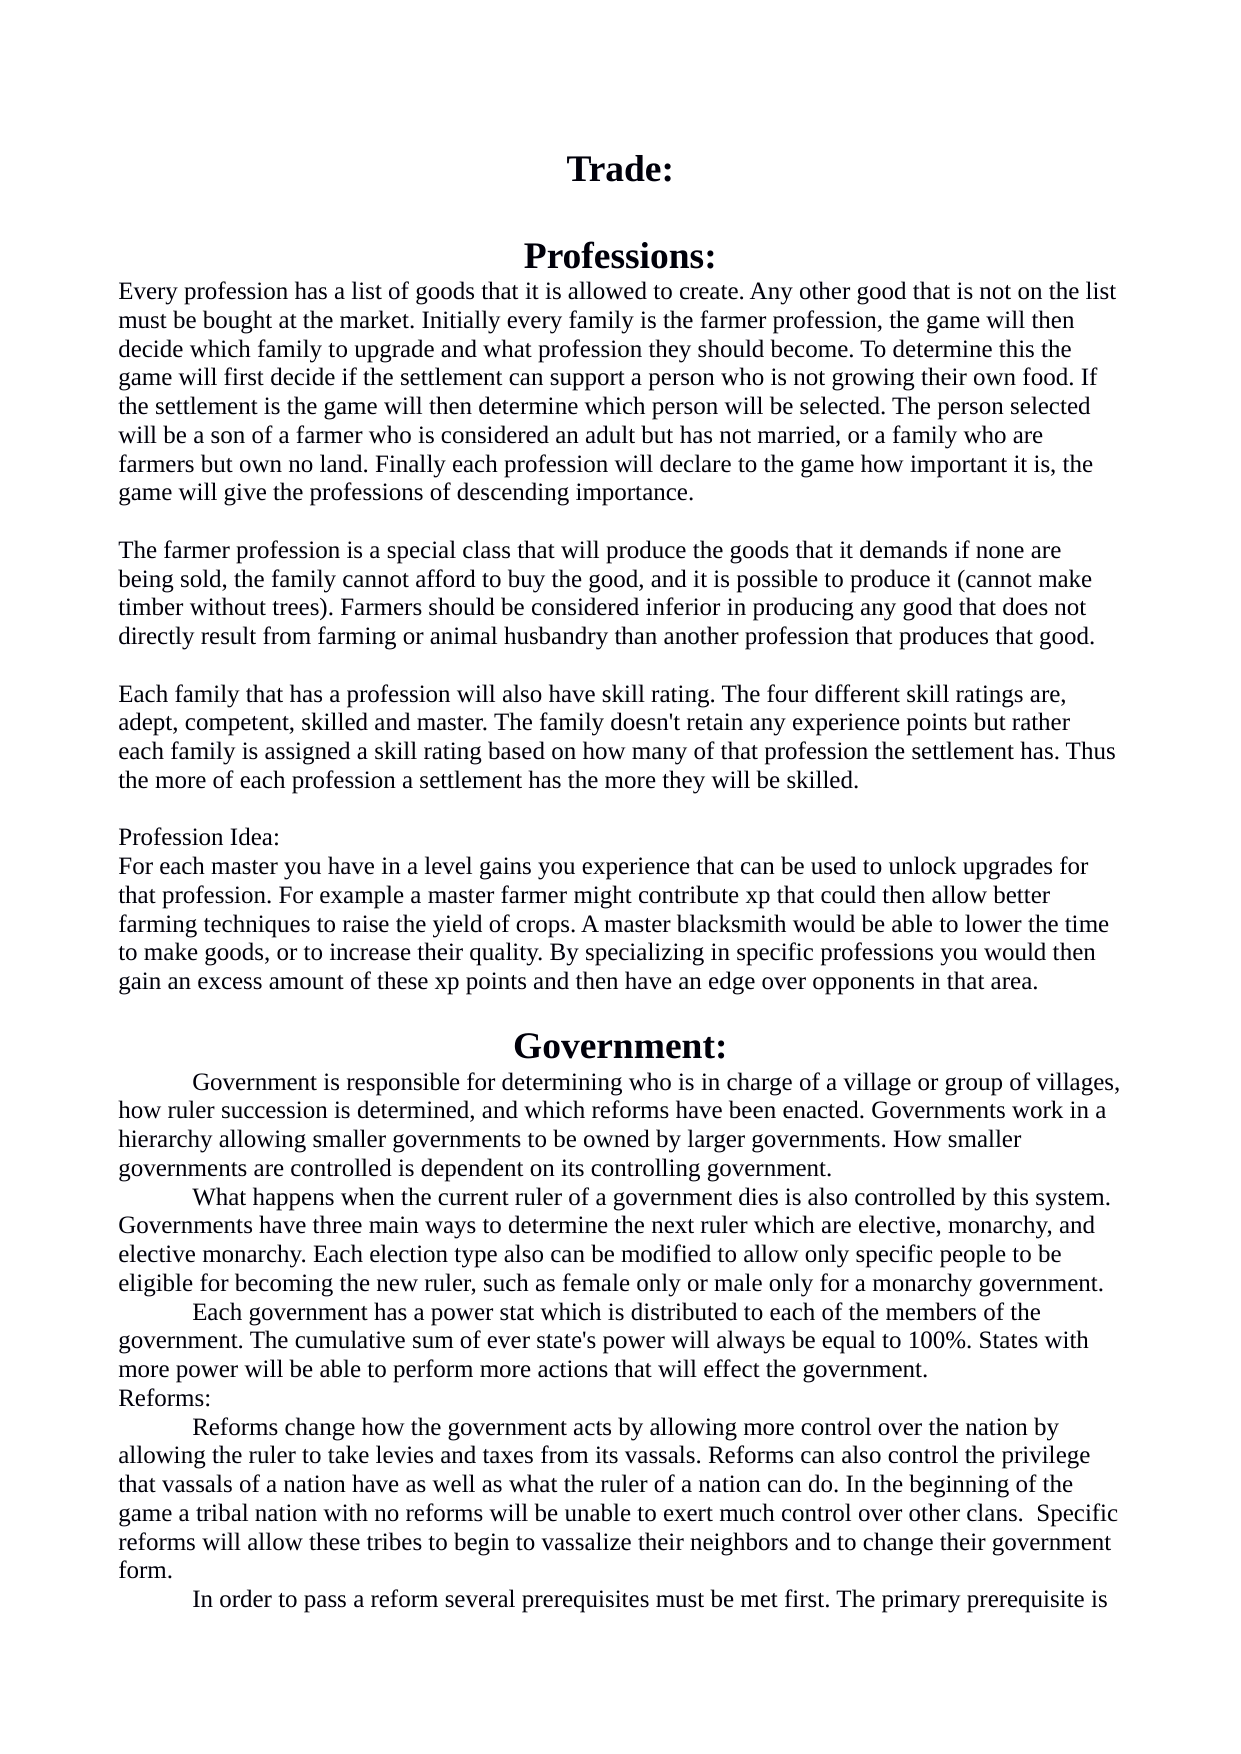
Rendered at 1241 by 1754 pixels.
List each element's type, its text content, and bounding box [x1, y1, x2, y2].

text Every profession has a list of goods that it is allowed to create. Any other good that is not on the list must be bought at the market. Initially every family is the farmer profession, the game will then decide which family to upgrade and what profession they should become. To determine this the game will first decide if the settlement can support a person who is not growing their own food. If the settlement is the game will then determine which person will be selected. The person selected will be a son of a farmer who is considered an adult but has not married, or a family who are farmers but own no land. Finally each profession will declare to the game how important it is, the game will give the professions of descending importance. [118, 276, 1122, 506]
text The farmer profession is a special class that will produce the goods that it demands if none are being sold, the family cannot afford to buy the good, and it is possible to produce it (cannot make timber without trees). Farmers should be considered inferior in producing any good that does not directly result from farming or animal husbandry than another profession that produces that good. [118, 535, 1122, 650]
text Each family that has a profession will also have skill rating. The four different skill ratings are, adept, competent, skilled and master. The family doesn't retain any experience points but rather each family is assigned a skill rating based on how many of that profession the settlement has. Thus the more of each profession a settlement has the more they will be skilled. [118, 679, 1122, 794]
text Reforms: [118, 1383, 1122, 1412]
text For each master you have in a level gains you experience that can be used to unlock upgrades for that profession. For example a master farmer might contribute xp that could then allow better farming techniques to raise the yield of crops. A master blacksmith would be able to lower the time to make goods, or to increase their quality. By specializing in specific professions you would then gain an excess amount of these xp points and then have an edge over opponents in that area. [118, 851, 1122, 995]
text Government is responsible for determining who is in charge of a village or group of villages, how ruler succession is determined, and which reforms have been enacted. Governments work in a hierarchy allowing smaller governments to be owned by larger governments. How smaller governments are controlled is dependent on its controlling government. [118, 1067, 1122, 1182]
text Trade: [118, 147, 1122, 190]
text Reforms change how the government acts by allowing more control over the nation by allowing the ruler to take levies and taxes from its vassals. Reforms can also control the privilege that vassals of a nation have as well as what the ruler of a nation can do. In the beginning of the game a tribal nation with no reforms will be unable to exert much control over other clans. Specific reforms will allow these tribes to begin to vassalize their neighbors and to change their government form. [118, 1412, 1122, 1584]
text Profession Idea: [118, 822, 1122, 851]
text Each government has a power stat which is distributed to each of the members of the government. The cumulative sum of ever state's power will always be equal to 100%. States with more power will be able to perform more actions that will effect the government. [118, 1297, 1122, 1383]
text Professions: [118, 233, 1122, 276]
text In order to pass a reform several prerequisites must be met first. The primary prerequisite is [118, 1584, 1122, 1613]
text What happens when the current ruler of a government dies is also controlled by this system. Governments have three main ways to determine the next ruler which are elective, monarchy, and elective monarchy. Each election type also can be modified to allow only specific people to be eligible for becoming the new ruler, such as female only or male only for a monarchy government. [118, 1182, 1122, 1297]
text Government: [118, 1024, 1122, 1067]
